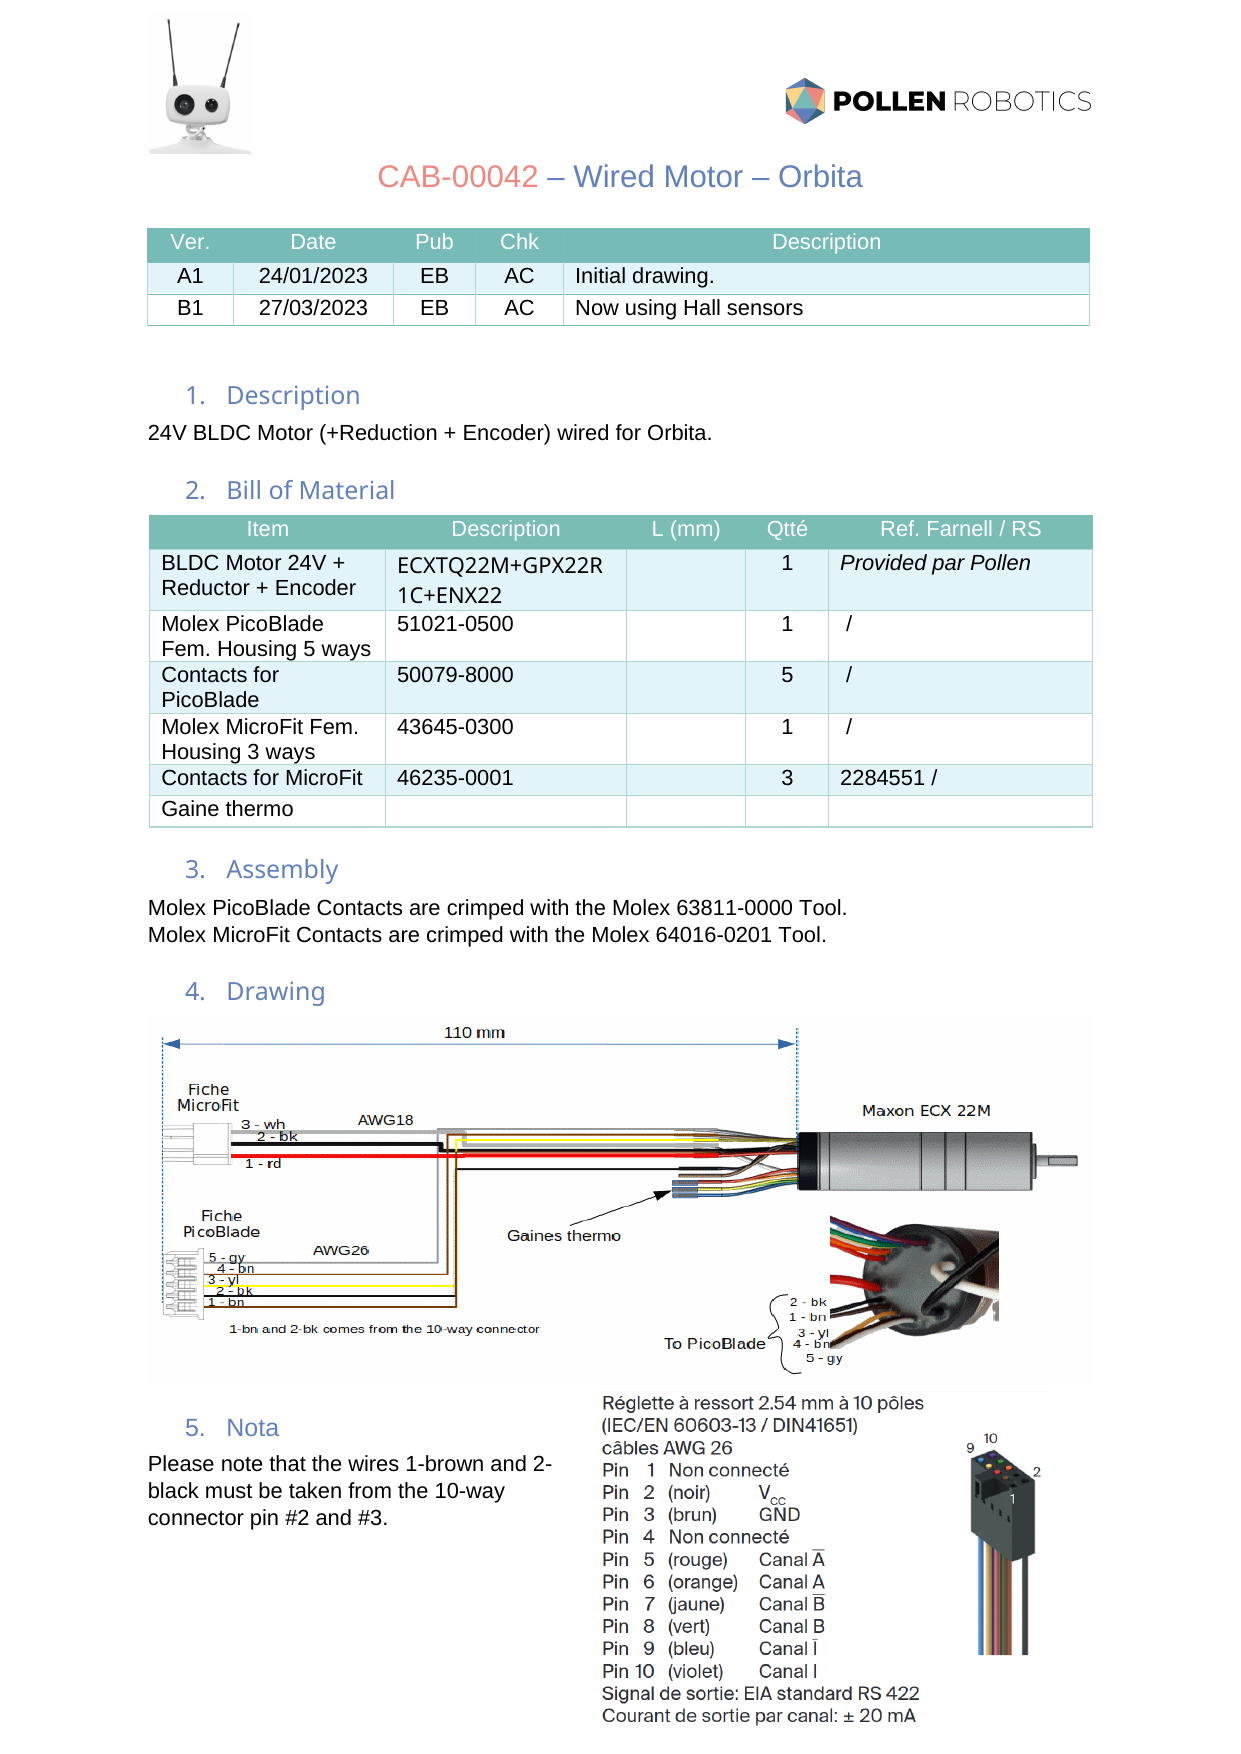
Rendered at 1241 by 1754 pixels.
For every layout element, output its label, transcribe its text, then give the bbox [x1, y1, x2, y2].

table_cell 1 [746, 714, 828, 764]
table_cell [627, 611, 745, 661]
table_header Date [234, 229, 393, 262]
table_cell Now using Hall sensors [564, 295, 1089, 324]
table_cell [627, 796, 745, 826]
table_cell 27/03/2023 [234, 295, 393, 324]
picture [599, 1391, 1048, 1731]
subtitle Nota [185, 1384, 1093, 1442]
table_cell 24/01/2023 [234, 263, 393, 293]
picture [785, 73, 1093, 129]
table_cell Contacts for PicoBlade [150, 662, 385, 713]
table_cell [627, 662, 745, 713]
subtitle Description [185, 378, 1093, 412]
table_header Item [150, 516, 385, 549]
table_cell 5 [746, 662, 828, 713]
table_header Ver. [148, 229, 233, 262]
picture [147, 1016, 1093, 1384]
table_cell Initial drawing. [564, 263, 1089, 293]
table_header L (mm) [627, 516, 745, 549]
subtitle Bill of Material [185, 472, 1093, 506]
table_cell [627, 714, 745, 764]
table_header Qtté [746, 516, 828, 549]
table_cell Gaine thermo [150, 796, 385, 826]
table_cell 3 [746, 765, 828, 795]
subtitle Drawing [185, 974, 1093, 1008]
table_cell 46235-0001 [386, 765, 626, 795]
table_cell AC [476, 263, 563, 293]
table_header Pub [394, 229, 475, 262]
table_cell 43645-0300 [386, 714, 626, 764]
table_cell / [829, 714, 1092, 764]
text CAB-00042 – Wired Motor – Orbita [148, 158, 1093, 194]
table_cell [627, 765, 745, 795]
table_cell BLDC Motor 24V + Reductor + Encoder [150, 550, 385, 610]
text 24V BLDC Motor (+Reduction + Encoder) wired for Orbita. [148, 420, 1093, 446]
table_cell Molex PicoBlade Fem. Housing 5 ways [150, 611, 385, 661]
table_header Chk [476, 229, 563, 262]
text Please note that the wires 1-brown and 2-black must be taken from the 10-way connector pin #2 and #3. [148, 1450, 599, 1530]
table_cell [829, 796, 1092, 826]
table_cell / [829, 611, 1092, 661]
table_cell EB [394, 263, 475, 293]
table_cell Molex MicroFit Fem. Housing 3 ways [150, 714, 385, 764]
table_cell AC [476, 295, 563, 324]
table_cell / [829, 662, 1092, 713]
picture [149, 11, 251, 154]
table_cell A1 [148, 263, 233, 293]
table_cell [627, 550, 745, 610]
text [1048, 1450, 1093, 1530]
table_cell [746, 796, 828, 826]
table_cell 1 [746, 550, 828, 610]
table_cell 2284551 / [829, 765, 1092, 795]
table_cell Provided par Pollen [829, 550, 1092, 610]
list Molex PicoBlade Contacts are crimped with the Molex 63811-0000 Tool. [148, 895, 1093, 920]
table_cell 50079-8000 [386, 662, 626, 713]
table_cell ECXTQ22M+GPX22R1C+ENX22 [386, 550, 626, 610]
table_header Description [564, 229, 1089, 262]
subtitle Assembly [185, 852, 1093, 886]
table_cell EB [394, 295, 475, 324]
table_cell 1 [746, 611, 828, 661]
table_header Description [386, 516, 626, 549]
table_header Ref. Farnell / RS [829, 516, 1092, 549]
table_cell [386, 796, 626, 826]
table_cell 51021-0500 [386, 611, 626, 661]
table_cell Contacts for MicroFit [150, 765, 385, 795]
list Molex MicroFit Contacts are crimped with the Molex 64016-0201 Tool. [148, 922, 1093, 947]
table_cell B1 [148, 295, 233, 324]
